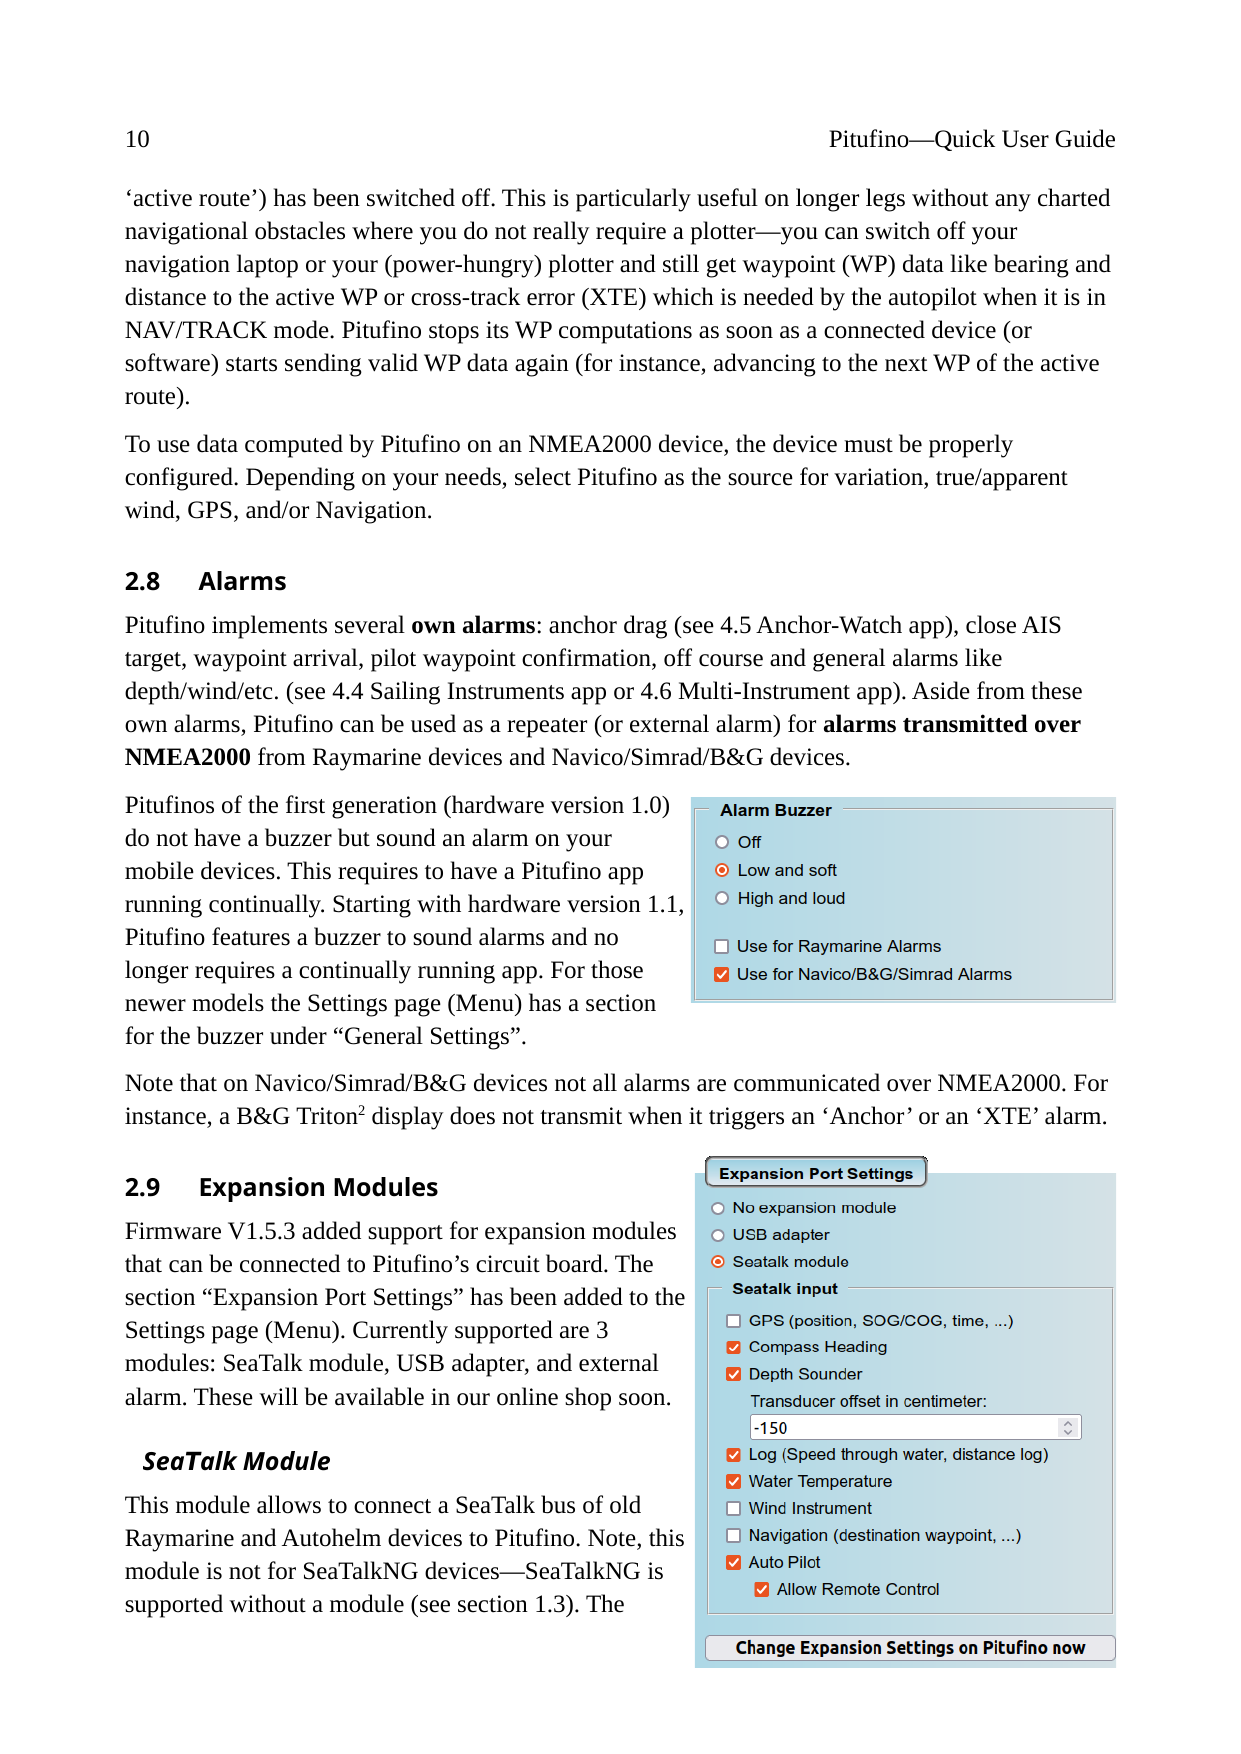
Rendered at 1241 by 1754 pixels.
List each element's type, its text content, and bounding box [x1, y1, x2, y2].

text Pitufinos of the first generation (hardware version 1.0) do not have a buzzer but sound an alarm on your mobile devices. This requires to have a Pitufino app running continually. Starting with hardware version 1.1, Pitufino features a buzzer to sound alarms and no longer requires a continually running app. For those newer models the Settings page (Menu) has a section for the buzzer under “General Settings”. [124, 790, 1116, 1049]
text Pitufino implements several own alarms: anchor drag (see 4.5 Anchor-Watch app), close AIS target, waypoint arrival, pilot waypoint confirmation, off course and general alarms like depth/wind/etc. (see 4.4 Sailing Instruments app or 4.6 Multi-Instrument app). Aside from these own alarms, Pitufino can be used as a repeater (or external alarm) for alarms transmitted over NMEA2000 from Raymarine devices and Navico/Simrad/B&G devices. [124, 610, 1116, 771]
picture [694, 1149, 1117, 1668]
subtitle SeaTalk Module [142, 1444, 694, 1478]
picture [690, 797, 1117, 1003]
text Note that on Navico/Simrad/B&G devices not all alarms are communicated over NMEA2000. For instance, a B&G Triton2 display does not transmit when it triggers an ‘Anchor’ or an ‘XTE’ alarm. [124, 1068, 1116, 1130]
text Firmware V1.5.3 added support for expansion modules that can be connected to Pitufino’s circuit board. The section “Expansion Port Settings” has been added to the Settings page (Menu). Currently supported are 3 modules: SeaTalk module, USB adapter, and external alarm. These will be available in our online shop soon. [124, 1216, 694, 1410]
text To use data computed by Pitufino on an NMEA2000 device, the device must be properly configured. Depending on your needs, select Pitufino as the source for variation, true/apparent wind, GPS, and/or Navigation. [124, 429, 1116, 524]
subtitle Alarms [124, 563, 1116, 597]
text ‘active route’) has been switched off. This is particularly useful on longer legs without any charted navigational obstacles where you do not really require a plotter—you can switch off your navigation laptop or your (power-hungry) plotter and still get waypoint (WP) data like bearing and distance to the active WP or cross-track error (XTE) which is needed by the autopilot when it is in NAV/TRACK mode. Pitufino stops its WP computations as soon as a connected device (or software) starts sending valid WP data again (for instance, advancing to the next WP of the active route). [124, 183, 1116, 410]
subtitle Expansion Modules [124, 1170, 694, 1204]
text This module allows to connect a SeaTalk bus of old Raymarine and Autohelm devices to Pitufino. Note, this module is not for SeaTalkNG devices—SeaTalkNG is supported without a module (see section 1.3). The [124, 1490, 694, 1618]
